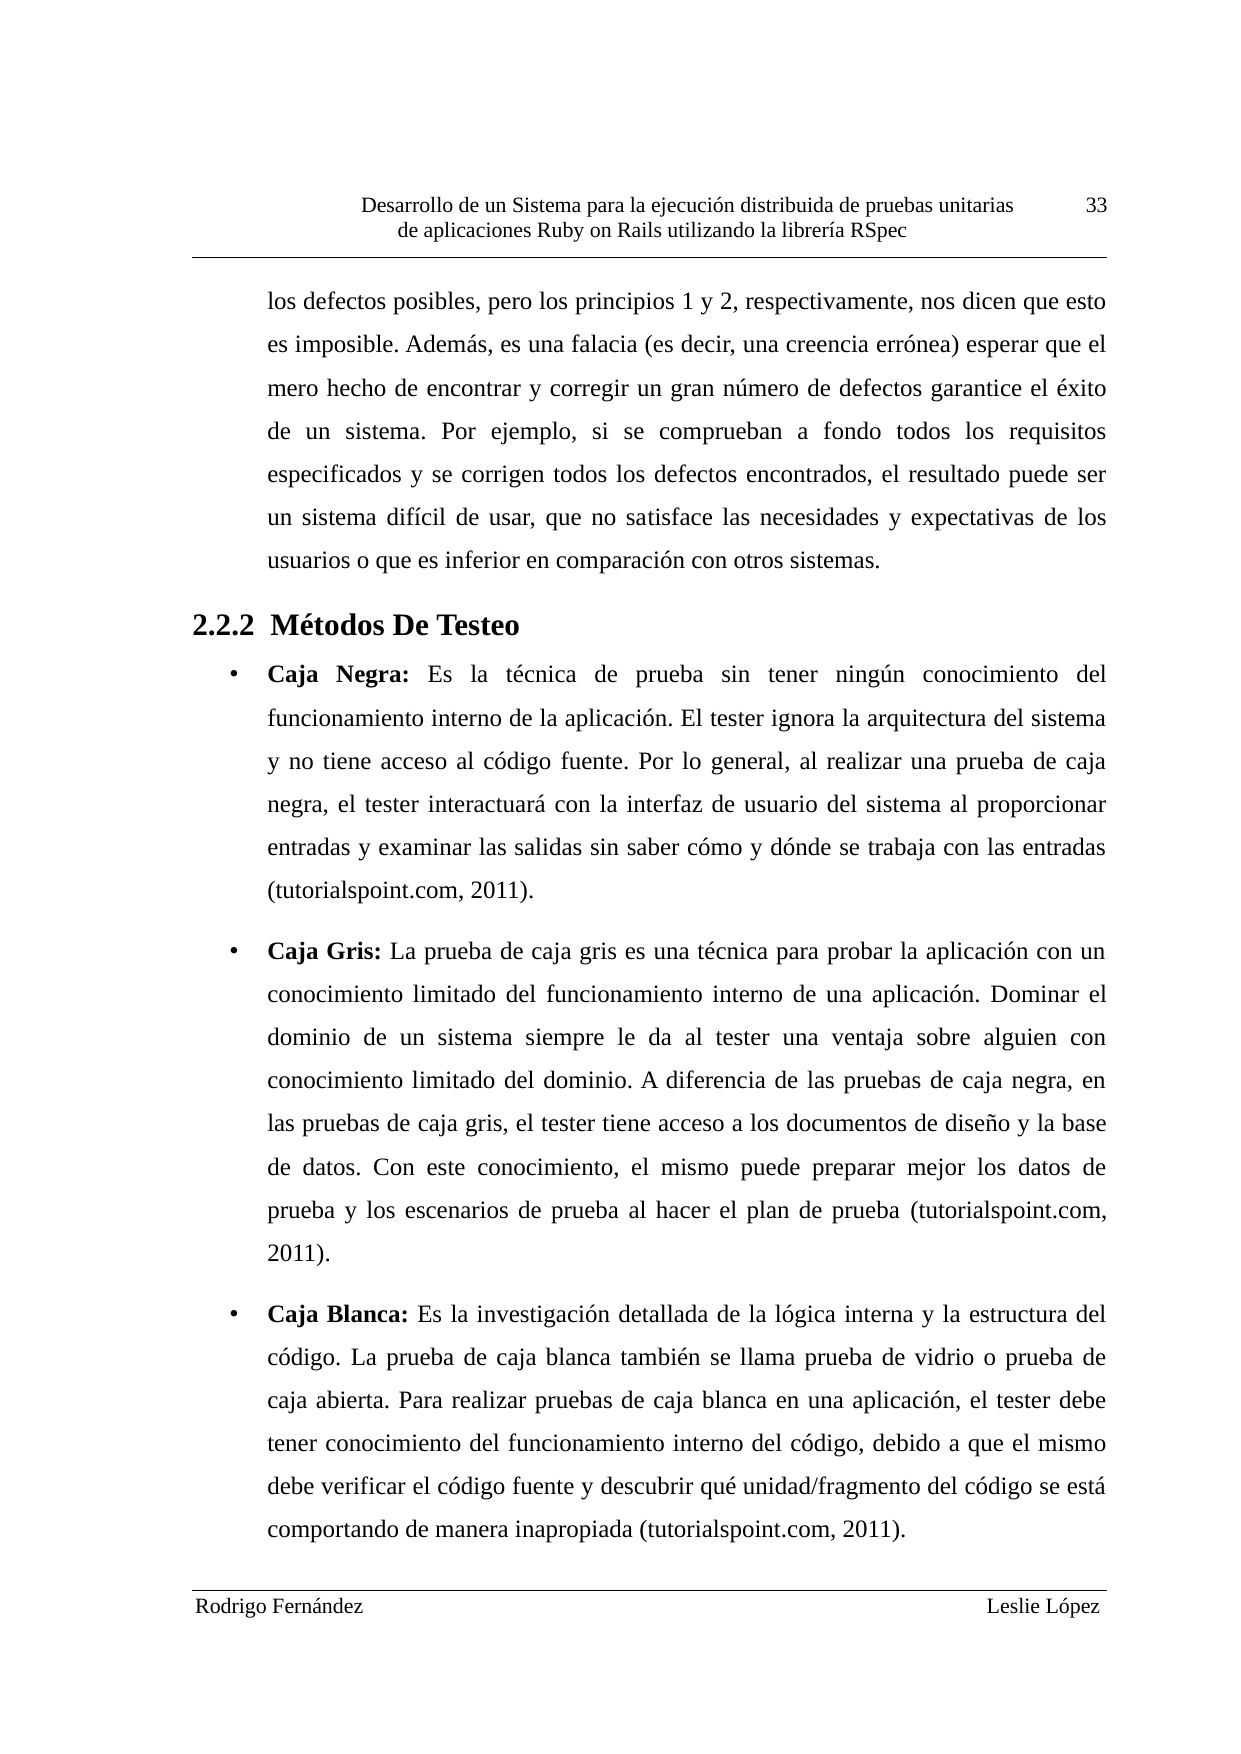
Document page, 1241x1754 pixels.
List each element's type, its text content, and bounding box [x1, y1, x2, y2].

list Caja Negra: Es la técnica de prueba sin tener ningún conocimiento del funcionamien­to interno de la aplicación. El tester ignora la arquitectura del sistema y no tiene acceso al código fuente. Por lo general, al realizar una prueba de caja negra, el tester interactuará con la interfaz de usuario del sistema al proporcionar entradas y examinar las salidas sin saber cómo y dónde se trabaja con las entradas (tutorialspoint.com, 2011)⁠. [229, 659, 1107, 904]
list Caja Gris: La prueba de caja gris es una técnica para probar la aplicación con un conocimiento limitado del funcionamiento interno de una aplicación. Dominar el dominio de un sistema siempre le da al tester una ventaja sobre alguien con conocimiento limitado del dominio. A diferencia de las pruebas de caja negra, en las pruebas de caja gris, el tester tiene acceso a los documentos de diseño y la base de datos. Con este conocimiento, el mismo puede preparar mejor los datos de prueba y los escenarios de prueba al hacer el plan de prueba (tutorialspoint.com, 2011)⁠. [229, 936, 1107, 1267]
subtitle Métodos de Testeo [192, 606, 1107, 642]
list Caja Blanca: Es la investigación detallada de la lógica interna y la estructura del código. La prueba de caja blanca también se llama prueba de vidrio o prueba de caja abierta. Para realizar pruebas de caja blanca en una aplicación, el tester debe tener conocimiento del funcionamiento interno del código, debido a que el mismo debe verificar el código fuente y descubrir qué unidad/fragmento del código se está comportando de manera inapropiada (tutorialspoint.com, 2011)⁠. [229, 1299, 1107, 1543]
list los defectos posibles, pero los principios 1 y 2, respectivamente, nos dicen que esto es imposible. Además, es una falacia (es decir, una creencia errónea) esperar que el mero hecho de encontrar y corregir un gran número de defectos garantice el éxito de un sistema. Por ejemplo, si se comprueban a fondo todos los requisitos especificados y se corrigen todos los defectos encontrados, el resultado puede ser un sistema difícil de usar, que no sa­tisface las necesidades y expectativas de los usuarios o que es inferior en comparación con otros sistemas. [229, 286, 1107, 574]
